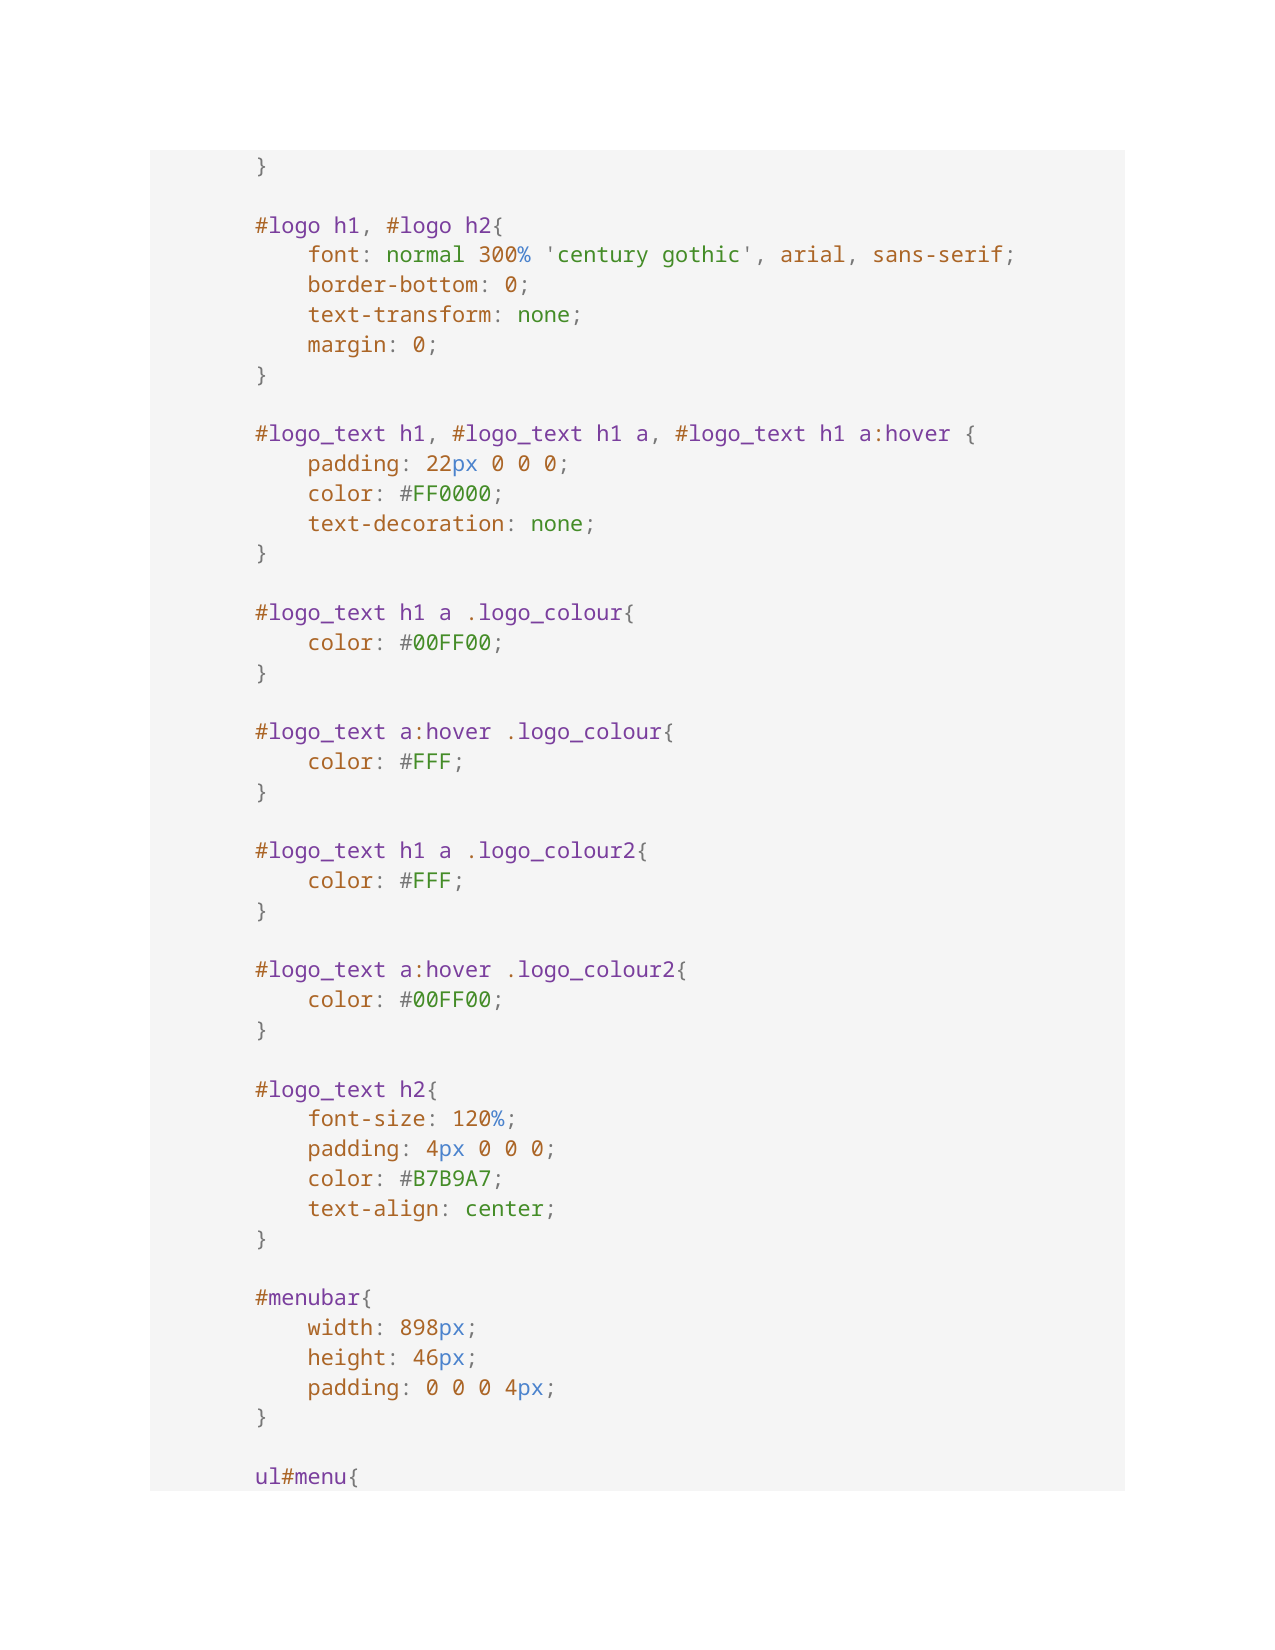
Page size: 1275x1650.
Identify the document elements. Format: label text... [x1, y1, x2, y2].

text #logo_text h2{ [150, 1073, 1125, 1103]
text color: #00FF00; [150, 984, 1125, 1014]
text #logo_text h1, #logo_text h1 a, #logo_text h1 a:hover { [150, 418, 1125, 448]
text } [150, 776, 1125, 805]
text #logo_text a:hover .logo_colour2{ [150, 954, 1125, 984]
text font: normal 300% 'century gothic', arial, sans-serif; [150, 239, 1125, 269]
text padding: 4px 0 0 0; [150, 1133, 1125, 1163]
text font-size: 120%; [150, 1103, 1125, 1133]
text margin: 0; [150, 329, 1125, 358]
text #logo h1, #logo h2{ [150, 209, 1125, 239]
text padding: 22px 0 0 0; [150, 448, 1125, 478]
text } [150, 1401, 1125, 1431]
text padding: 0 0 0 4px; [150, 1371, 1125, 1401]
text ul#menu{ [150, 1461, 1125, 1491]
text } [150, 1014, 1125, 1044]
text } [150, 537, 1125, 567]
text height: 46px; [150, 1342, 1125, 1371]
text #logo_text h1 a .logo_colour2{ [150, 835, 1125, 865]
text text-align: center; [150, 1193, 1125, 1222]
text } [150, 358, 1125, 388]
text color: #00FF00; [150, 627, 1125, 656]
text border-bottom: 0; [150, 269, 1125, 299]
text width: 898px; [150, 1312, 1125, 1342]
text color: #FFF; [150, 746, 1125, 776]
text } [150, 150, 1125, 180]
text } [150, 656, 1125, 686]
text color: #FFF; [150, 865, 1125, 895]
text #logo_text a:hover .logo_colour{ [150, 716, 1125, 746]
text text-decoration: none; [150, 507, 1125, 537]
text text-transform: none; [150, 299, 1125, 329]
text #menubar{ [150, 1282, 1125, 1312]
text #logo_text h1 a .logo_colour{ [150, 597, 1125, 627]
text color: #B7B9A7; [150, 1163, 1125, 1193]
text } [150, 895, 1125, 924]
text color: #FF0000; [150, 478, 1125, 507]
text } [150, 1222, 1125, 1252]
